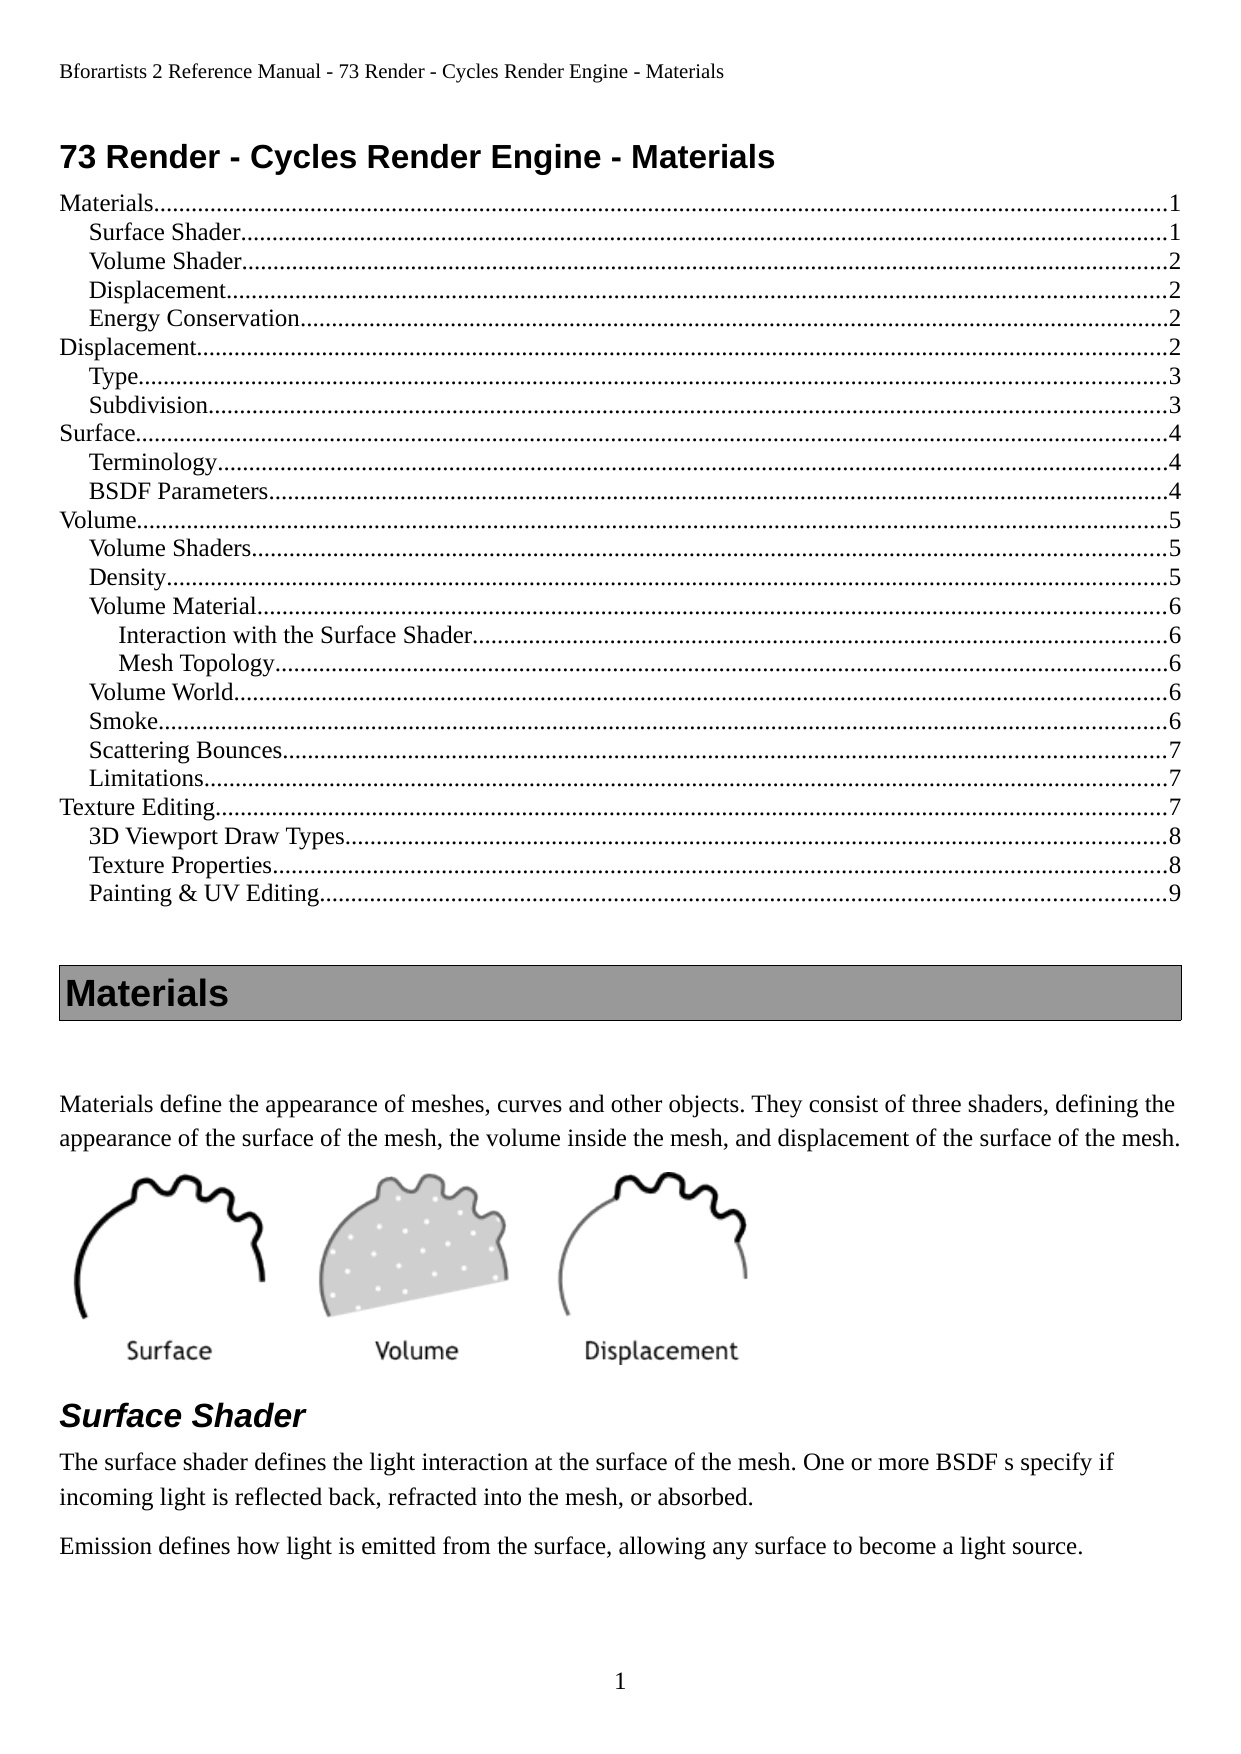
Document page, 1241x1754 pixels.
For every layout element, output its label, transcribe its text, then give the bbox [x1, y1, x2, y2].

text Volume Shader 2 [88, 246, 1181, 275]
subtitle 73 Render - Cycles Render Engine - Materials [59, 138, 1181, 176]
text Volume World 6 [88, 677, 1181, 706]
subtitle Surface Shader [59, 1396, 1181, 1435]
text Terminology 4 [88, 447, 1181, 476]
text BSDF Parameters 4 [88, 476, 1181, 505]
text Volume Material 6 [88, 591, 1181, 620]
text Painting & UV Editing 9 [88, 878, 1181, 907]
text Materials 1 [59, 188, 1181, 217]
text Density 5 [88, 562, 1181, 591]
text Mesh Topology 6 [118, 648, 1181, 677]
text Texture Properties 8 [88, 850, 1181, 878]
text Surface Shader 1 [88, 217, 1181, 246]
text Materials define the appearance of meshes, curves and other objects. They consist of three shaders, defining the appearance of the surface of the mesh, the volume inside the mesh, and displacement of the surface of the mesh. [59, 1089, 1181, 1152]
text Interaction with the Surface Shader 6 [118, 620, 1181, 648]
text Scattering Bounces 7 [88, 735, 1181, 763]
text Displacement 2 [88, 275, 1181, 303]
text Volume Shaders 5 [88, 533, 1181, 562]
table_header Materials [60, 966, 1181, 1020]
text Subdivision 3 [88, 390, 1181, 418]
text Energy Conservation 2 [88, 303, 1181, 332]
text Displacement 2 [59, 332, 1181, 361]
text Smoke 6 [88, 706, 1181, 735]
text Type 3 [88, 361, 1181, 390]
text Texture Editing 7 [59, 792, 1181, 821]
text The surface shader defines the light interaction at the surface of the mesh. One or more BSDF s specify if incoming light is reflected back, refracted into the mesh, or absorbed. [59, 1447, 1181, 1511]
text Volume 5 [59, 505, 1181, 533]
text Emission defines how light is emitted from the surface, allowing any surface to become a light source. [59, 1531, 1181, 1560]
text 3D Viewport Draw Types 8 [88, 821, 1181, 850]
text Surface 4 [59, 418, 1181, 447]
text Limitations 7 [88, 763, 1181, 792]
picture [59, 1172, 748, 1365]
